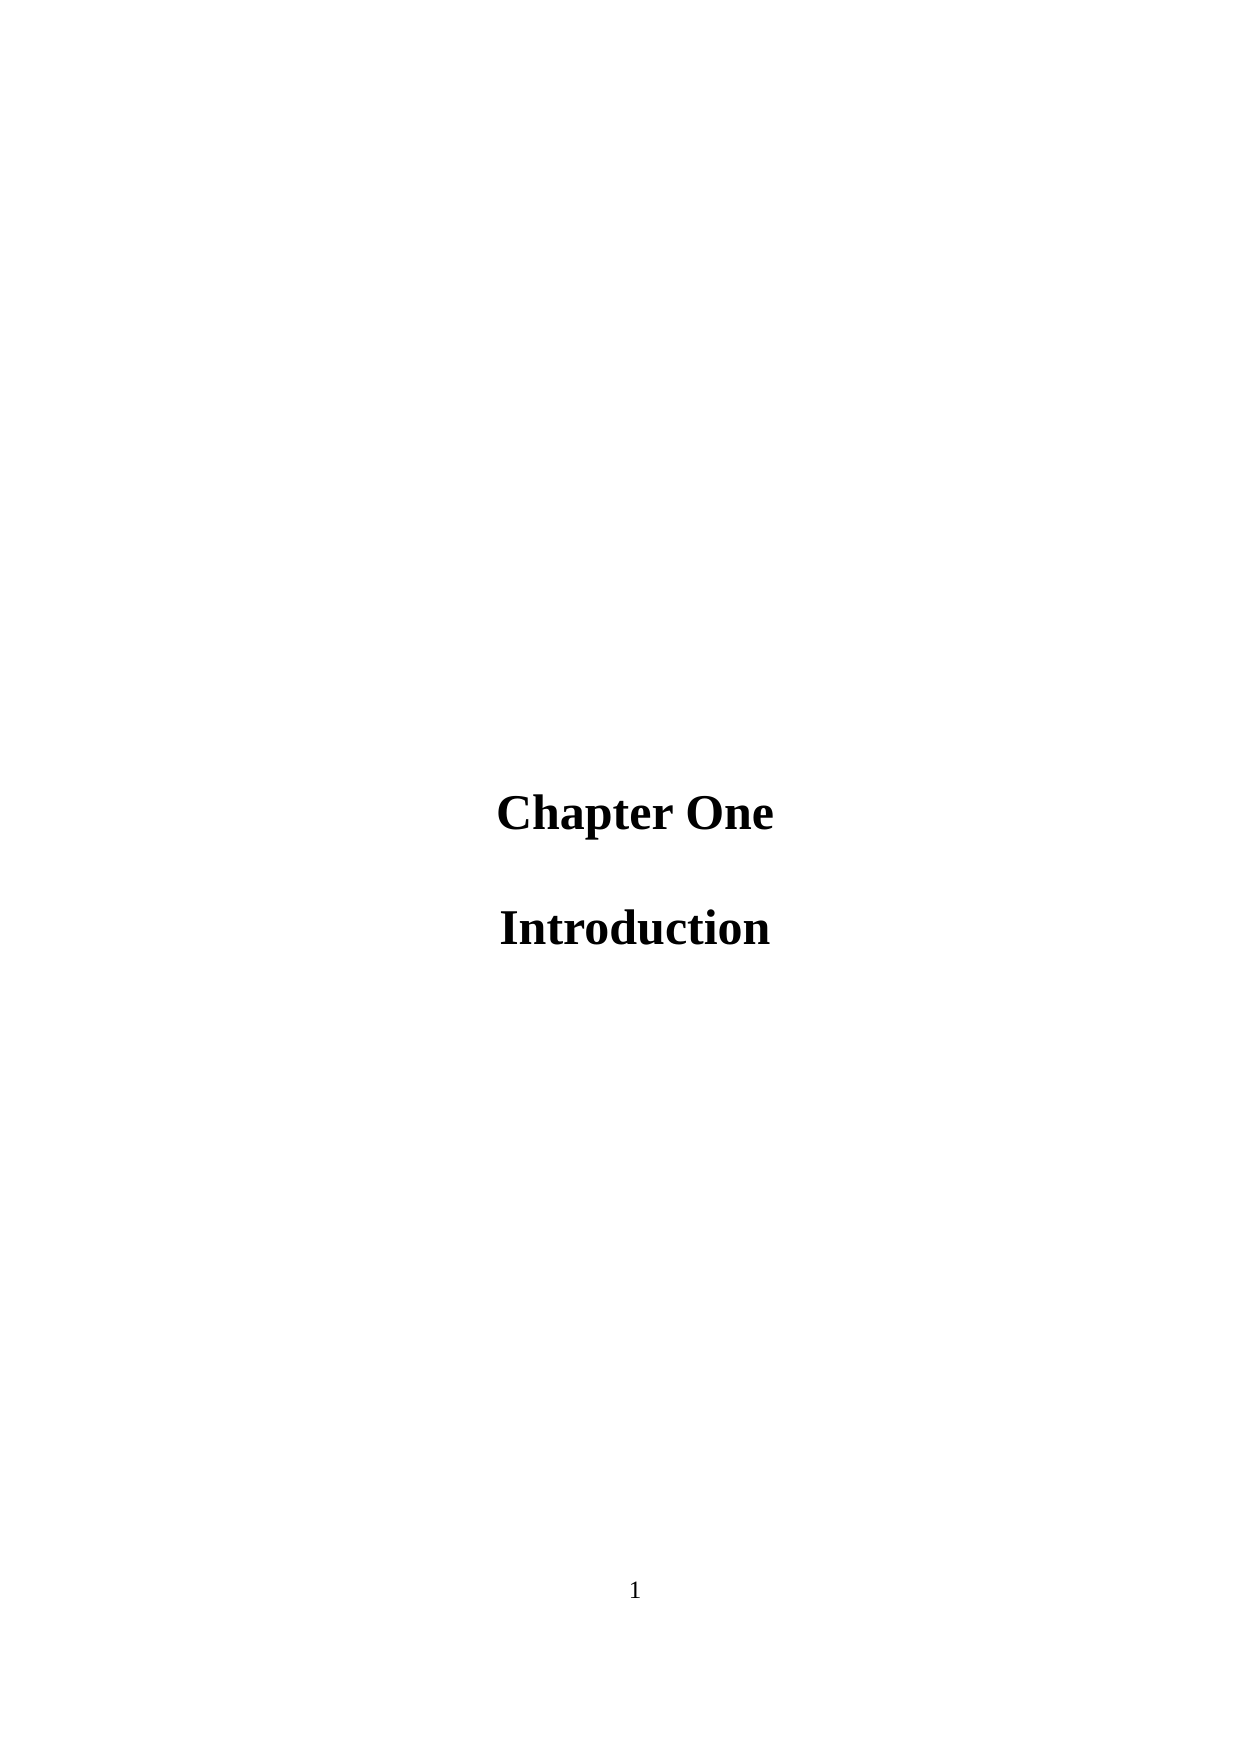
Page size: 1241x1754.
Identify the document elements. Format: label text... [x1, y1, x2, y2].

text Chapter One [207, 782, 1063, 840]
text Introduction [207, 897, 1063, 955]
